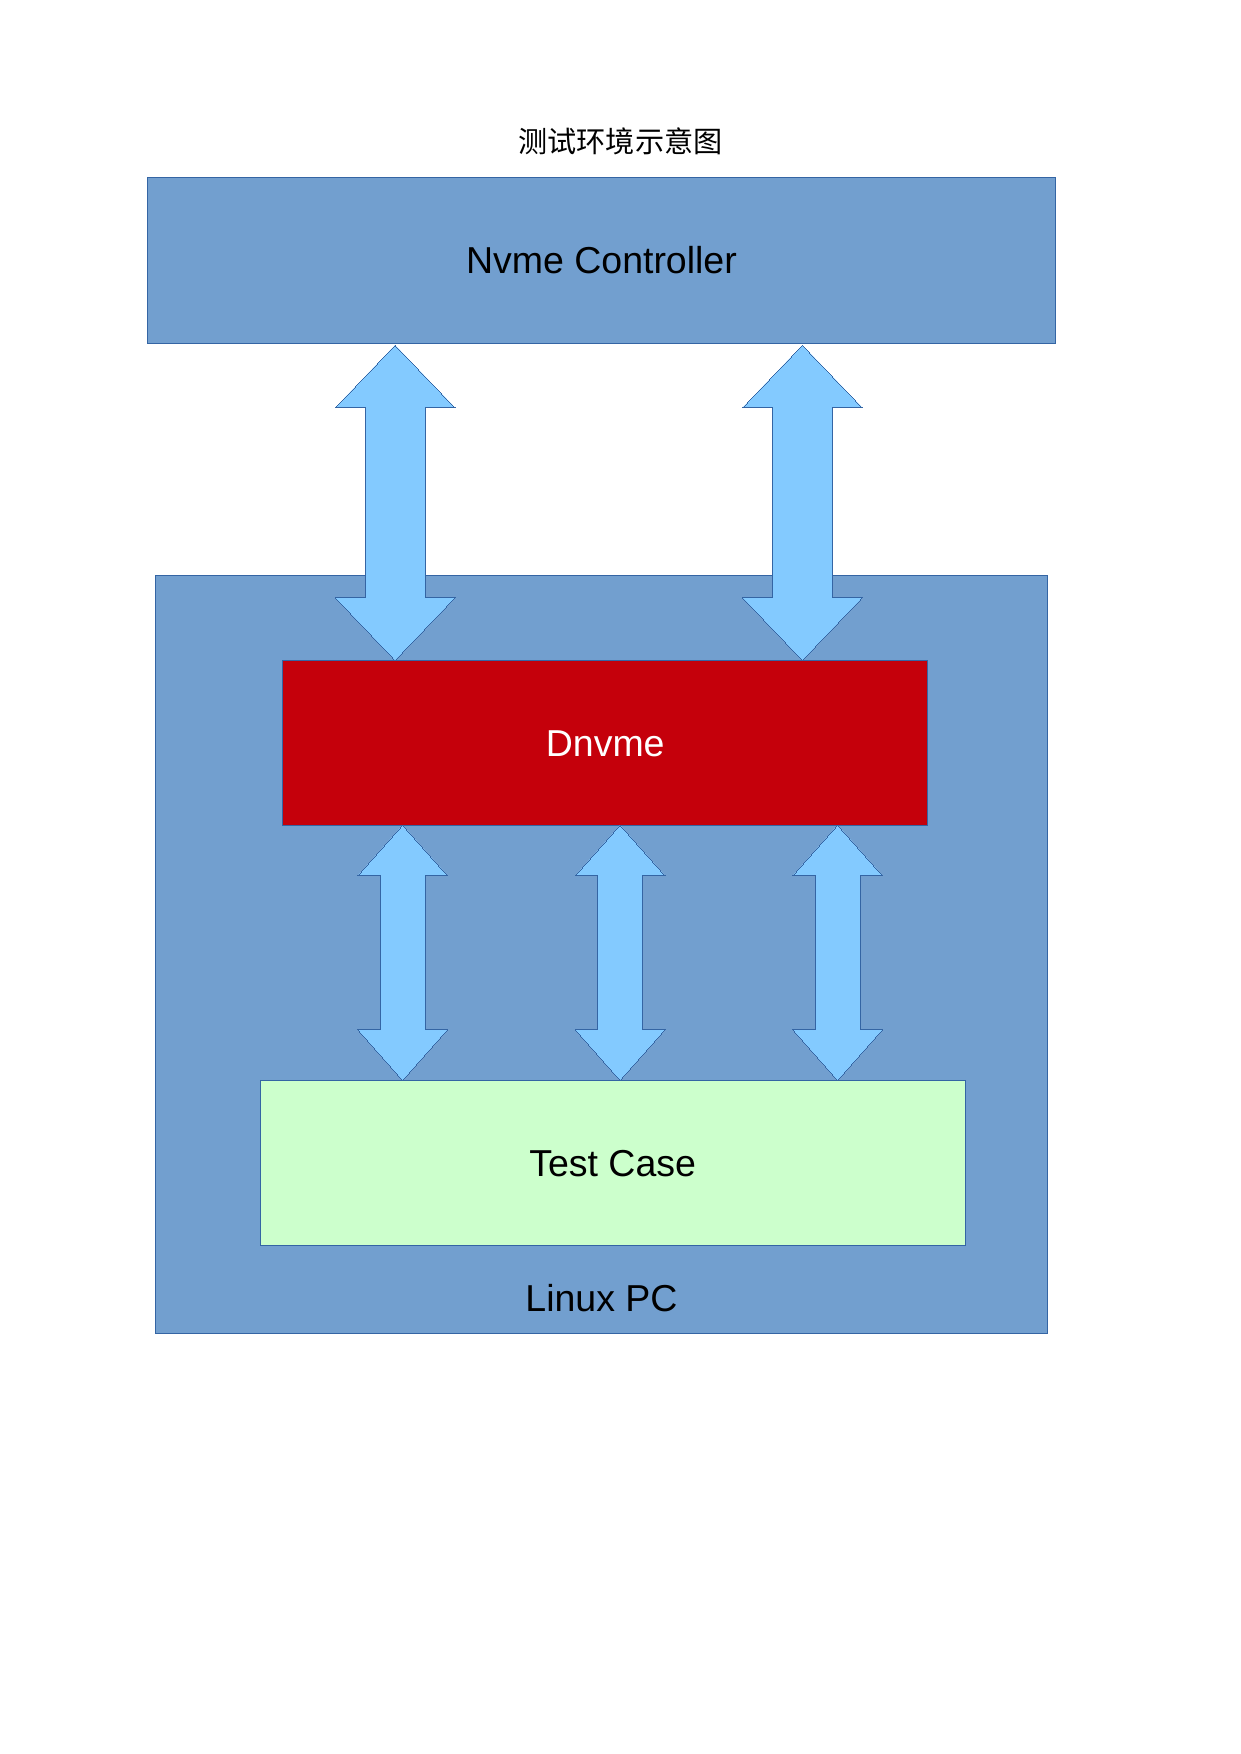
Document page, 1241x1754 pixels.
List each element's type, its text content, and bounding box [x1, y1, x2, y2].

text 测试环境示意图 [118, 118, 1122, 160]
